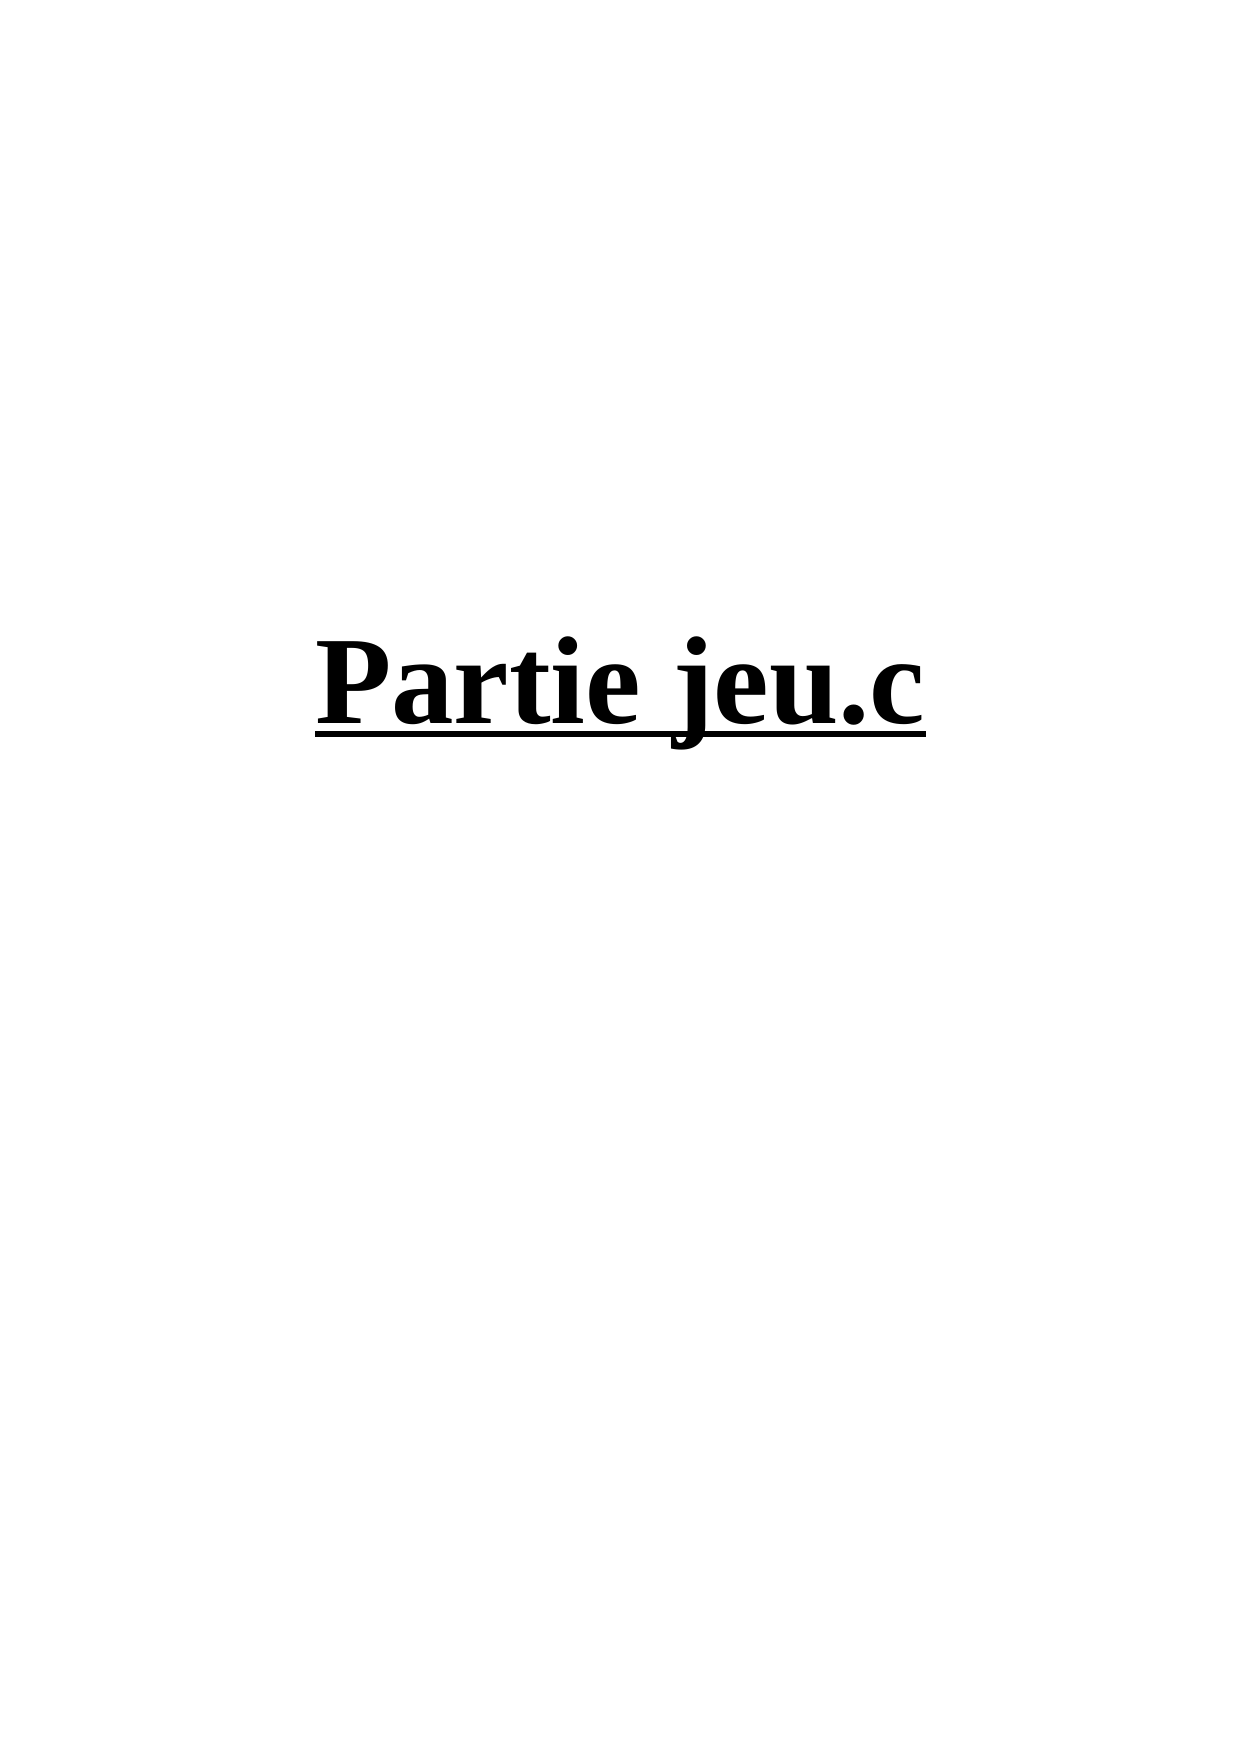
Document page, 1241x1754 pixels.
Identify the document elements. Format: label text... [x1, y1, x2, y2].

text Partie jeu.c [118, 607, 1122, 751]
